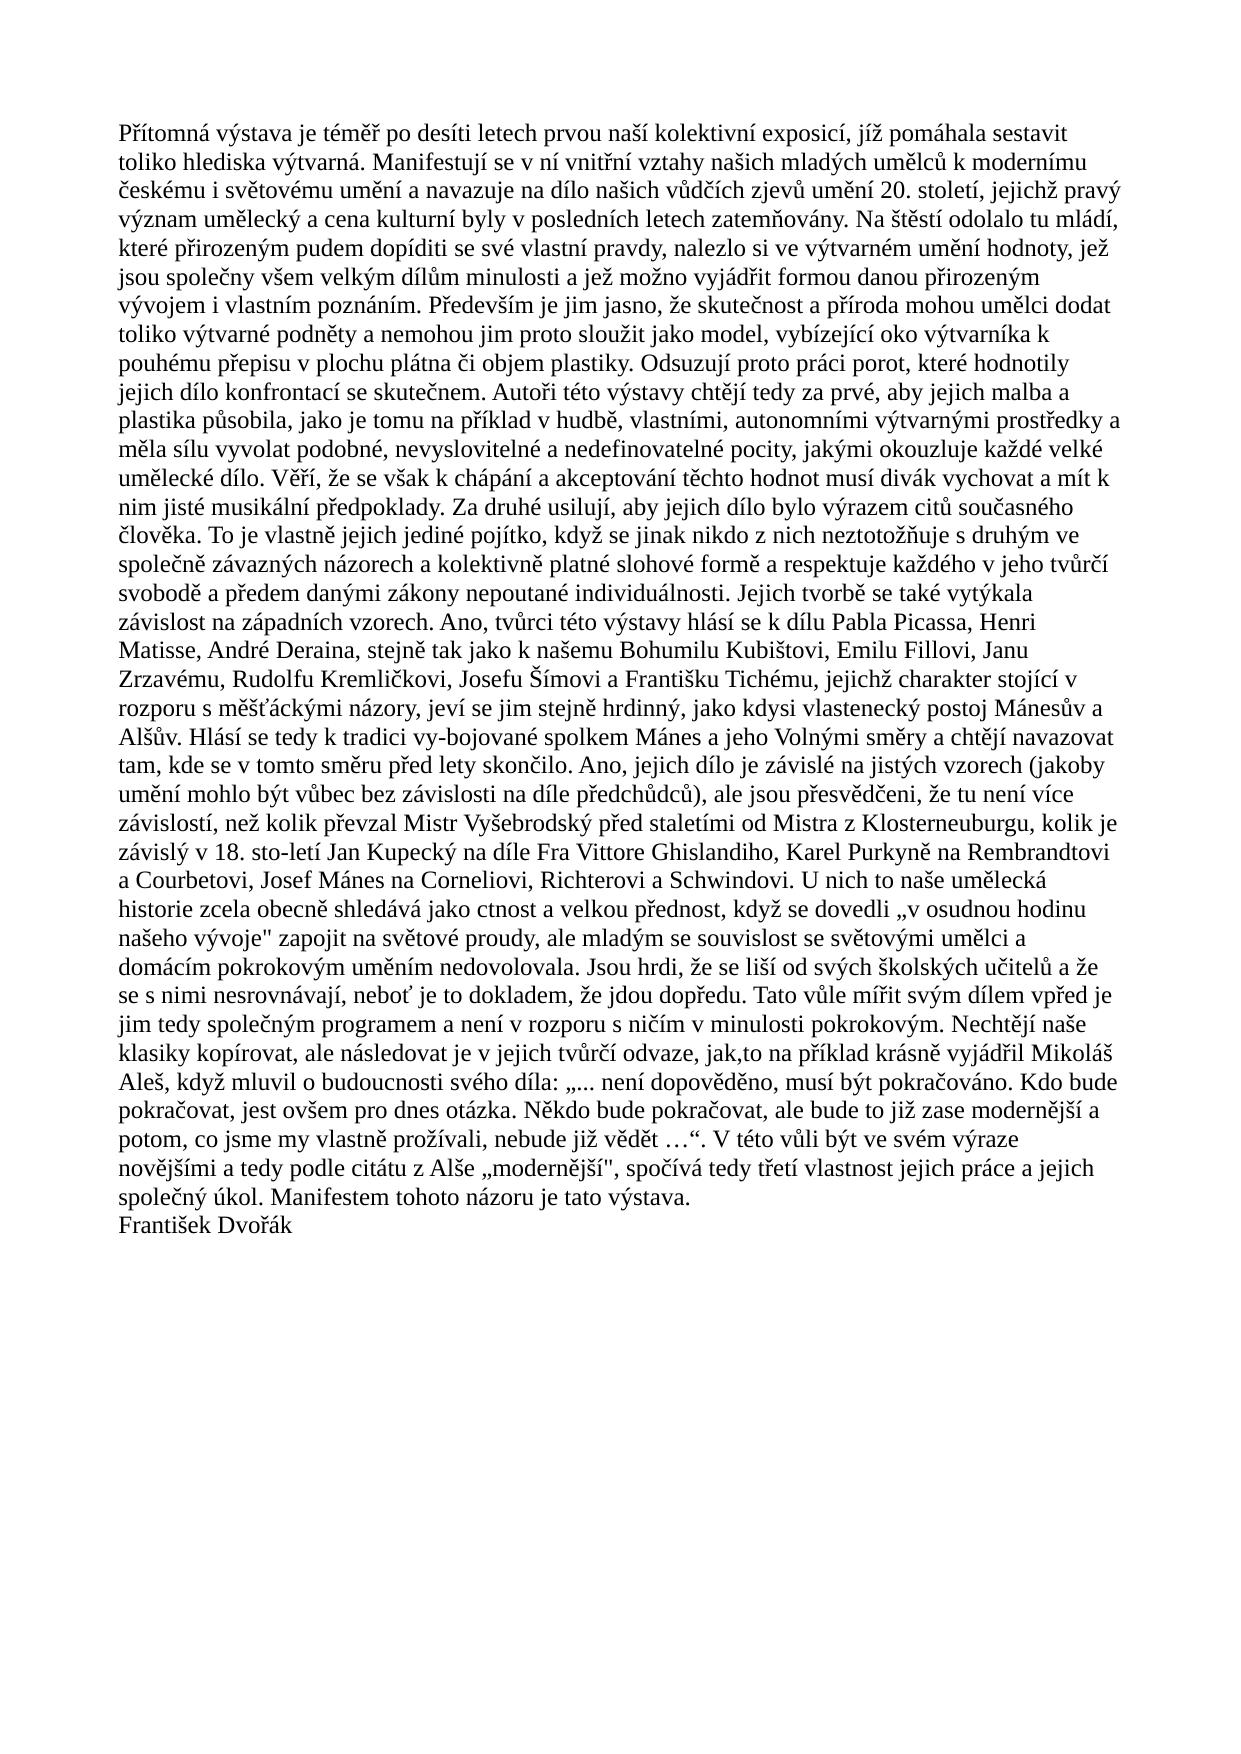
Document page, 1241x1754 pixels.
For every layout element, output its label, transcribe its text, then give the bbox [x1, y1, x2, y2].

text František Dvořák [118, 1211, 1122, 1239]
text Přítomná výstava je téměř po desíti letech prvou naší kolektivní exposicí, jíž pomáhala sestavit toliko hlediska výtvarná. Manifestují se v ní vnitřní vztahy našich mladých umělců k modernímu českému i světovému umění a navazuje na dílo našich vůdčích zjevů umění 20. století, jejichž pravý význam umělecký a cena kulturní byly v posledních letech zatemňovány. Na štěstí odolalo tu mládí, které přirozeným pudem dopíditi se své vlastní pravdy, nalezlo si ve výtvarném umění hodnoty, jež jsou společny všem velkým dílům minulosti a jež možno vyjádřit formou danou přirozeným vývojem i vlastním poznáním. Především je jim jasno, že skutečnost a příroda mohou umělci dodat toliko výtvarné podněty a nemohou jim proto sloužit jako model, vybízející oko výtvarníka k pouhému přepisu v plochu plátna či objem plastiky. Odsuzují proto práci porot, které hodnotily jejich dílo konfrontací se skutečnem. Autoři této výstavy chtějí tedy za prvé, aby jejich malba a plastika působila, jako je tomu na příklad v hudbě, vlastními, autonomními výtvarnými prostředky a měla sílu vyvolat podobné, nevyslovitelné a nedefinovatelné pocity, jakými okouzluje každé velké umělecké dílo. Věří, že se však k chápání a akceptování těchto hodnot musí divák vychovat a mít k nim jisté musikální předpoklady. Za druhé usilují, aby jejich dílo bylo výrazem citů současného člověka. To je vlastně jejich jediné pojítko, když se jinak nikdo z nich neztotožňuje s druhým ve společně závazných názorech a kolektivně platné slohové formě a respektuje každého v jeho tvůrčí svobodě a předem danými zákony nepoutané individuálnosti. Jejich tvorbě se také vytýkala závislost na západních vzorech. Ano, tvůrci této výstavy hlásí se k dílu Pabla Picassa, Henri Matisse, André Deraina, stejně tak jako k našemu Bohumilu Kubištovi, Emilu Fillovi, Janu Zrzavému, Rudolfu Kremličkovi, Josefu Šímovi a Františku Tichému, jejichž charakter stojící v rozporu s měšťáckými názory, jeví se jim stejně hrdinný, jako kdysi vlastenecký postoj Mánesův a Alšův. Hlásí se tedy k tradici vy-bojované spolkem Mánes a jeho Volnými směry a chtějí navazovat tam, kde se v tomto směru před lety skončilo. Ano, jejich dílo je závislé na jistých vzorech (jakoby umění mohlo být vůbec bez závislosti na díle předchůdců), ale jsou přesvědčeni, že tu není více závislostí, než kolik převzal Mistr Vyšebrodský před staletími od Mistra z Klosterneuburgu, kolik je závislý v 18. sto-letí Jan Kupecký na díle Fra Vittore Ghislandiho, Karel Purkyně na Rembrandtovi a Courbetovi, Josef Mánes na Corneliovi, Richterovi a Schwindovi. U nich to naše umělecká historie zcela obecně shledává jako ctnost a velkou přednost, když se dovedli „v osudnou hodinu našeho vývoje" zapojit na světové proudy, ale mladým se souvislost se světovými umělci a domácím pokrokovým uměním nedovolovala. Jsou hrdi, že se liší od svých školských učitelů a že se s nimi nesrovnávají, neboť je to dokladem, že jdou dopředu. Tato vůle mířit svým dílem vpřed je jim tedy společným programem a není v rozporu s ničím v minulosti pokrokovým. Nechtějí naše klasiky kopírovat, ale následovat je v jejich tvůrčí odvaze, jak,to na příklad krásně vyjádřil Mikoláš Aleš, když mluvil o budoucnosti svého díla: „... není dopověděno, musí být pokračováno. Kdo bude pokračovat, jest ovšem pro dnes otázka. Někdo bude pokračovat, ale bude to již zase modernější a potom, co jsme my vlastně prožívali, nebude již vědět …“. V této vůli být ve svém výraze novějšími a tedy podle citátu z Alše „modernější", spočívá tedy třetí vlastnost jejich práce a jejich společný úkol. Manifestem tohoto názoru je tato výstava. [118, 118, 1122, 1211]
